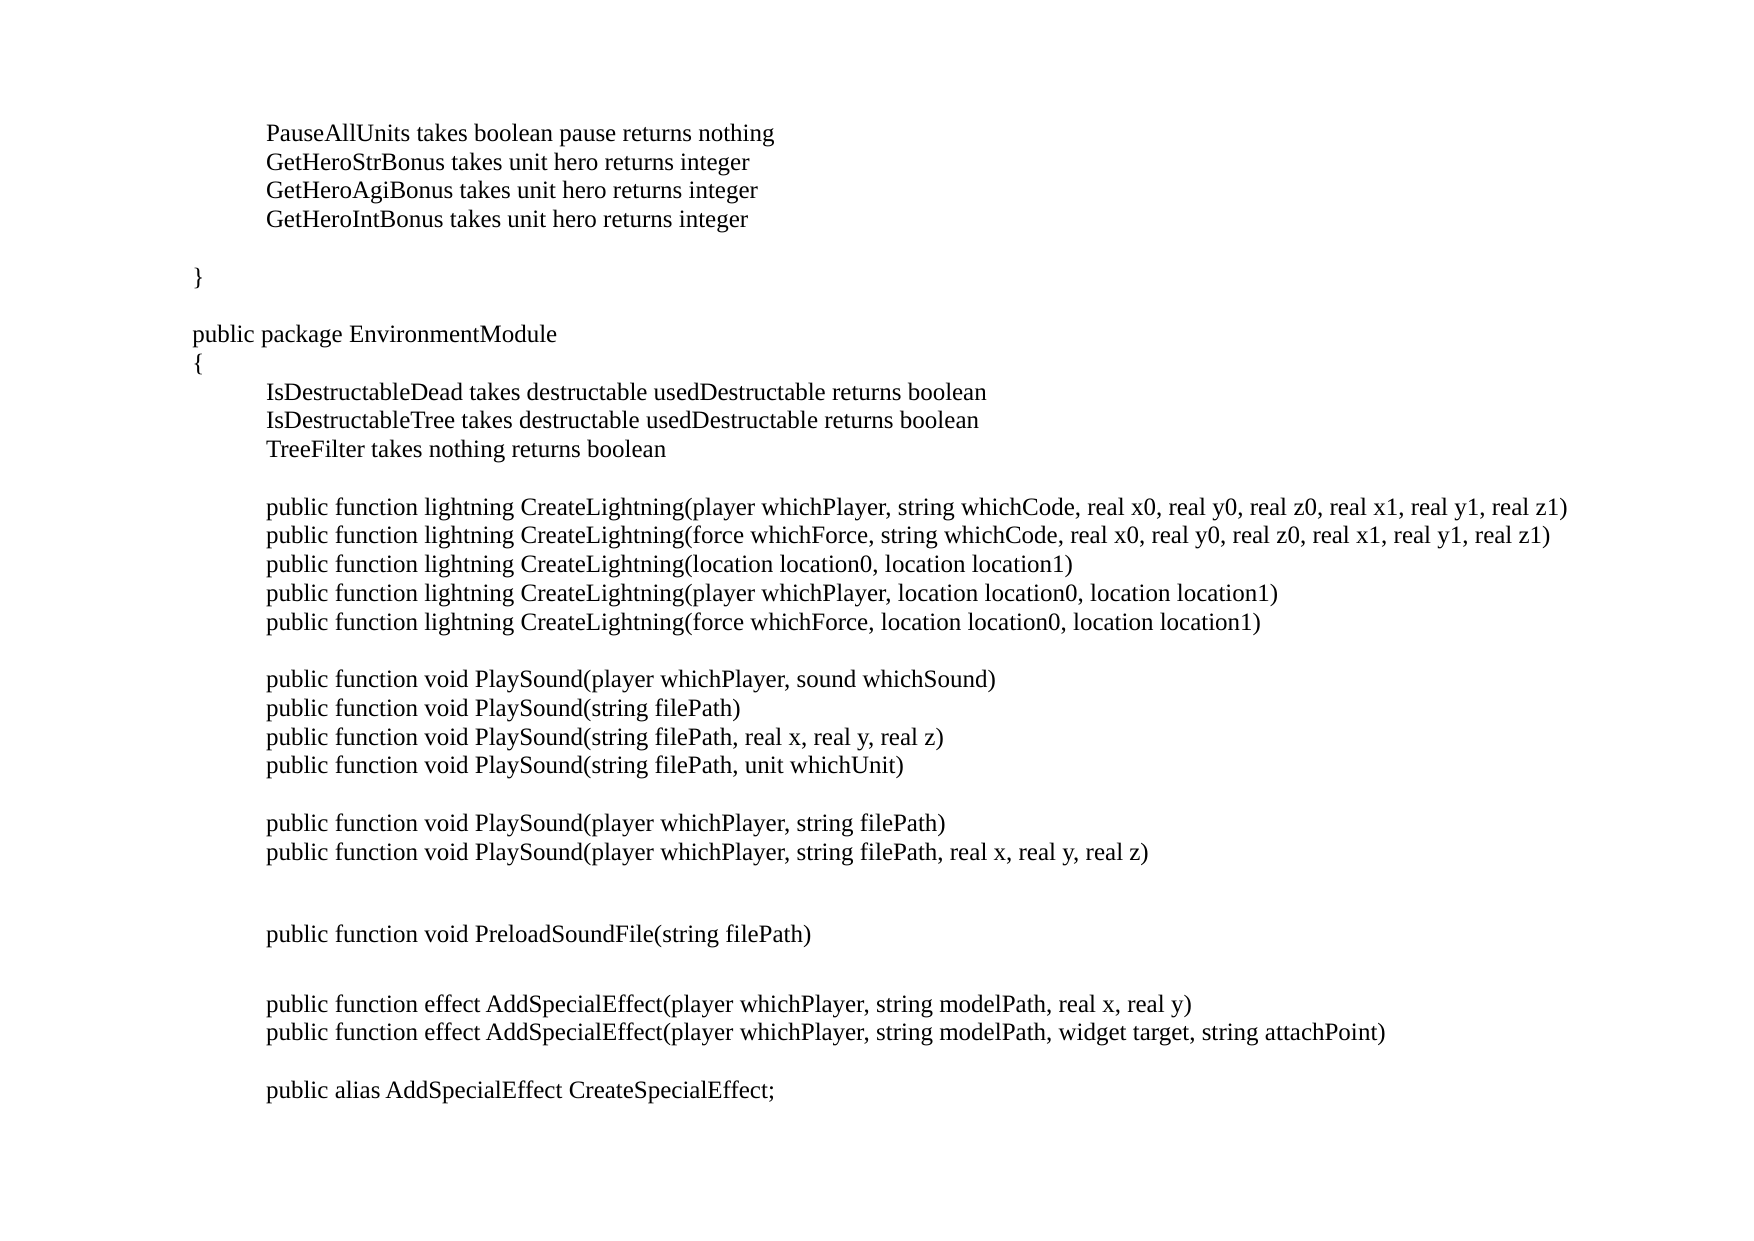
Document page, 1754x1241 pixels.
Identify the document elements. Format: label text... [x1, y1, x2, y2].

text } [118, 262, 1636, 291]
text public function effect AddSpecialEffect(player whichPlayer, string modelPath, widget target, string attachPoint) [118, 1017, 1636, 1046]
text public function void PlaySound(player whichPlayer, string filePath, real x, real y, real z) [118, 837, 1636, 866]
text GetHeroAgiBonus takes unit hero returns integer [118, 176, 1636, 204]
text public alias AddSpecialEffect CreateSpecialEffect; [118, 1075, 1636, 1104]
text GetHeroStrBonus takes unit hero returns integer [118, 147, 1636, 176]
text public function void PlaySound(string filePath) [118, 693, 1636, 722]
text public function void PlaySound(player whichPlayer, sound whichSound) [118, 664, 1636, 693]
text PauseAllUnits takes boolean pause returns nothing [118, 118, 1636, 147]
text TreeFilter takes nothing returns boolean [118, 434, 1636, 463]
text public function void PlaySound(player whichPlayer, string filePath) [118, 808, 1636, 837]
text public function void PlaySound(string filePath, unit whichUnit) [118, 751, 1636, 779]
text IsDestructableDead takes destructable usedDestructable returns boolean [118, 377, 1636, 406]
text public function lightning CreateLightning(force whichForce, location location0, location location1) [118, 607, 1636, 636]
text public package EnvironmentModule [118, 319, 1636, 348]
text public function void PreloadSoundFile(string filePath) [118, 919, 1636, 947]
text public function void PlaySound(string filePath, real x, real y, real z) [118, 722, 1636, 751]
text IsDestructableTree takes destructable usedDestructable returns boolean [118, 406, 1636, 434]
text public function lightning CreateLightning(player whichPlayer, location location0, location location1) [118, 578, 1636, 607]
text public function effect AddSpecialEffect(player whichPlayer, string modelPath, real x, real y) [118, 989, 1636, 1017]
text public function lightning CreateLightning(player whichPlayer, string whichCode, real x0, real y0, real z0, real x1, real y1, real z1) [118, 492, 1636, 521]
text public function lightning CreateLightning(force whichForce, string whichCode, real x0, real y0, real z0, real x1, real y1, real z1) [118, 521, 1636, 549]
text public function lightning CreateLightning(location location0, location location1) [118, 549, 1636, 578]
text GetHeroIntBonus takes unit hero returns integer [118, 204, 1636, 233]
text { [118, 348, 1636, 377]
